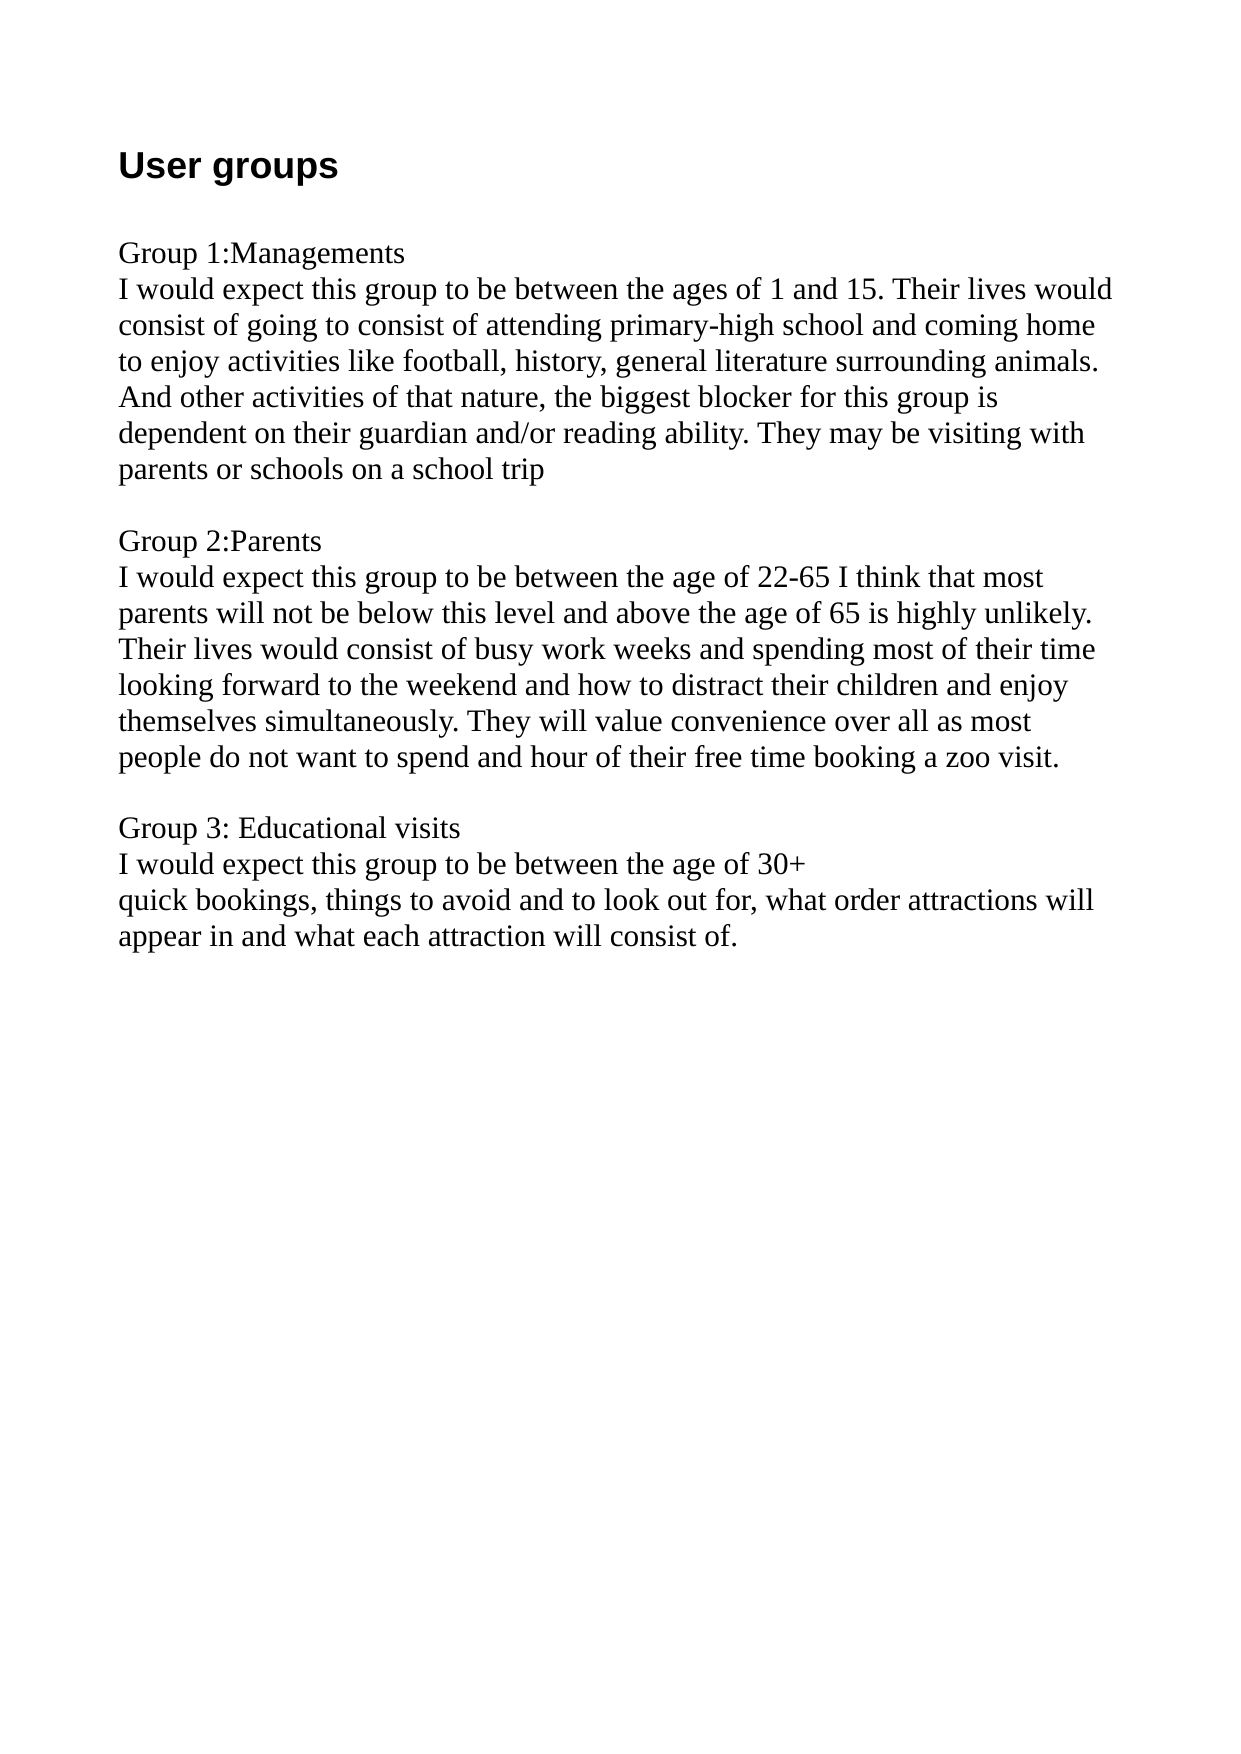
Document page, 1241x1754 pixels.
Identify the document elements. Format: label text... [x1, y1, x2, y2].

text Group 3: Educational visits [118, 810, 1122, 846]
subtitle User groups [118, 143, 1122, 186]
text Group 1:Managements [118, 235, 1122, 271]
text I would expect this group to be between the age of 22-65 I think that most parents will not be below this level and above the age of 65 is highly unlikely. Their lives would consist of busy work weeks and spending most of their time looking forward to the weekend and how to distract their children and enjoy themselves simultaneously. They will value convenience over all as most people do not want to spend and hour of their free time booking a zoo visit. [118, 558, 1122, 774]
text I would expect this group to be between the age of 30+ [118, 846, 1122, 882]
text quick bookings, things to avoid and to look out for, what order attractions will appear in and what each attraction will consist of. [118, 882, 1122, 953]
text I would expect this group to be between the ages of 1 and 15. Their lives would consist of going to consist of attending primary-high school and coming home to enjoy activities like football, history, general literature surrounding animals. And other activities of that nature, the biggest blocker for this group is dependent on their guardian and/or reading ability. They may be visiting with parents or schools on a school trip [118, 271, 1122, 486]
text Group 2:Parents [118, 522, 1122, 558]
